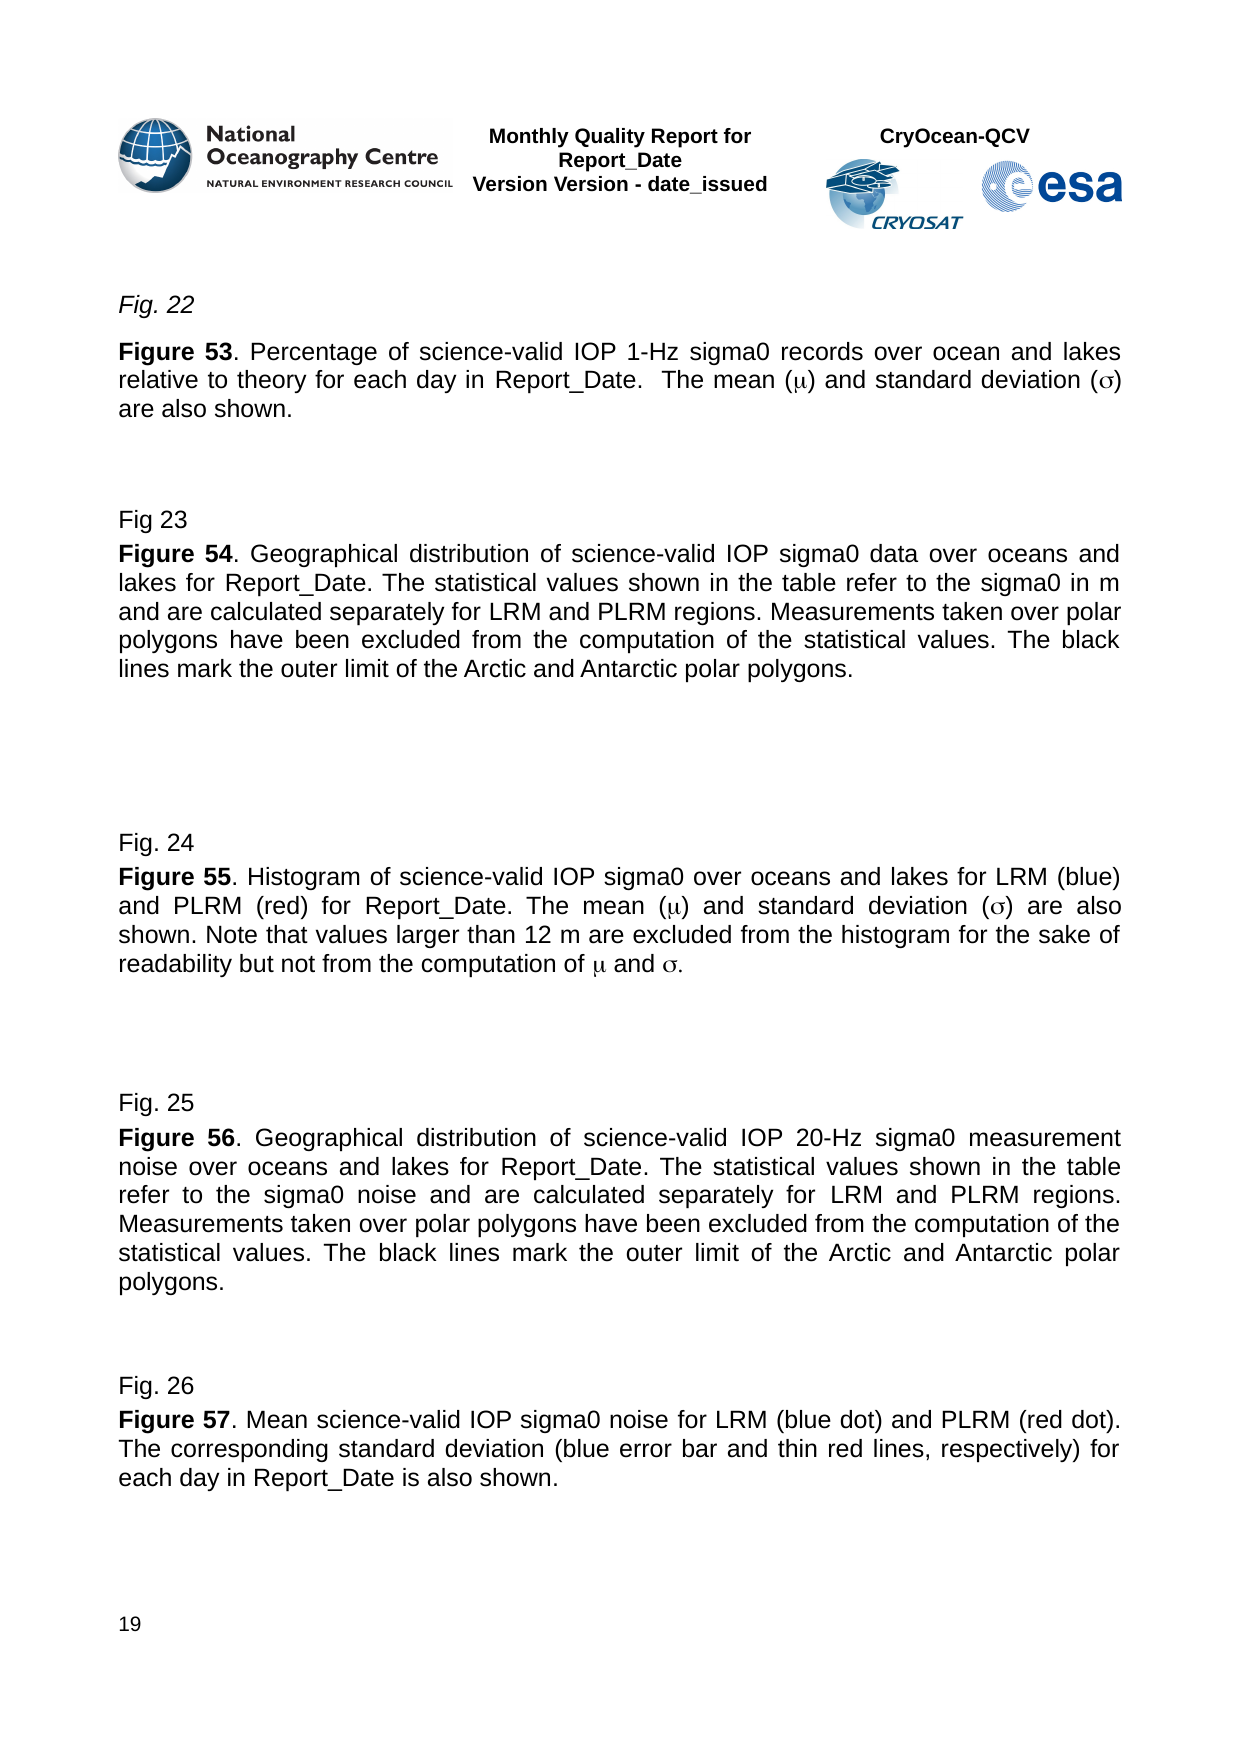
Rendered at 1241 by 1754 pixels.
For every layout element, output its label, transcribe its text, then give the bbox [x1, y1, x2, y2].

picture [118, 118, 453, 193]
text Fig. 26 [118, 1371, 1122, 1399]
text Figure 55. Histogram of science-valid IOP sigma0 over oceans and lakes for LRM (blue) and PLRM (red) for Report_Date. The mean (μ) and standard deviation (σ) are also shown. Note that values larger than 12 m are excluded from the histogram for the sake of readability but not from the computation of μ and σ. [118, 862, 1122, 978]
text Figure 57. Mean science-valid IOP sigma0 noise for LRM (blue dot) and PLRM (red dot). The corresponding standard deviation (blue error bar and thin red lines, respectively) for each day in Report_Date is also shown. [118, 1405, 1122, 1492]
text Fig 23 [118, 504, 1122, 533]
text Figure 53. Percentage of science-valid IOP 1-Hz sigma0 records over ocean and lakes relative to theory for each day in Report_Date. The mean (μ) and standard deviation (σ) are also shown. [118, 336, 1122, 423]
text Fig. 24 [118, 828, 1122, 856]
text Fig. 22 [118, 290, 1122, 319]
text Fig. 25 [118, 1088, 1122, 1117]
text Figure 54. Geographical distribution of science-valid IOP sigma0 data over oceans and lakes for Report_Date. The statistical values shown in the table refer to the sigma0 in m and are calculated separately for LRM and PLRM regions. Measurements taken over polar polygons have been excluded from the computation of the statistical values. The black lines mark the outer limit of the Arctic and Antarctic polar polygons. [118, 539, 1122, 683]
picture [826, 159, 964, 229]
picture [981, 159, 1123, 212]
text Figure 56. Geographical distribution of science-valid IOP 20-Hz sigma0 measurement noise over oceans and lakes for Report_Date. The statistical values shown in the table refer to the sigma0 noise and are calculated separately for LRM and PLRM regions. Measurements taken over polar polygons have been excluded from the computation of the statistical values. The black lines mark the outer limit of the Arctic and Antarctic polar polygons. [118, 1123, 1122, 1295]
